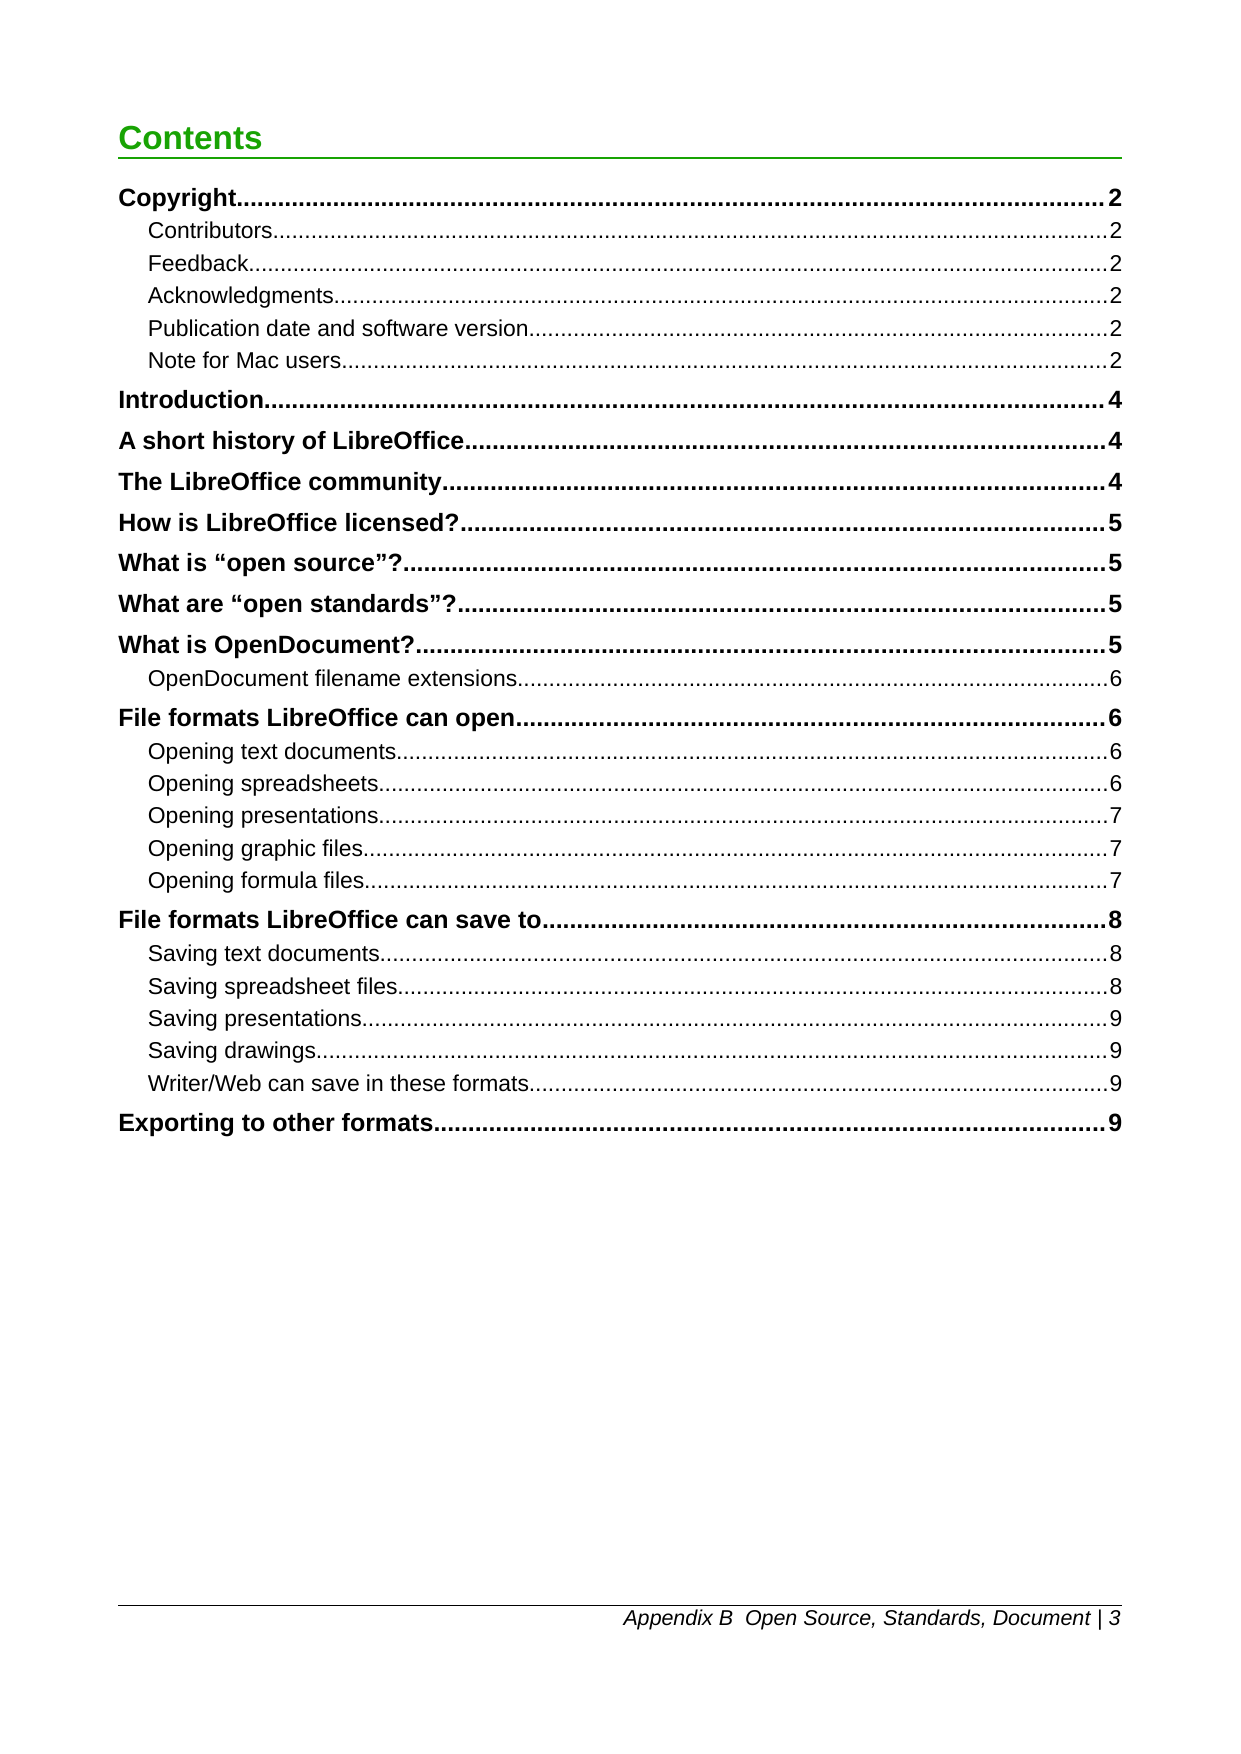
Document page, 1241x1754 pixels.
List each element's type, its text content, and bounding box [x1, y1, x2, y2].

text Acknowledgments 2 [148, 282, 1122, 308]
text Feedback 2 [148, 250, 1122, 276]
text Note for Mac users 2 [148, 347, 1122, 373]
text What is “open source”? 5 [118, 548, 1122, 577]
text The LibreOffice community 4 [118, 467, 1122, 496]
text File formats LibreOffice can open 6 [118, 703, 1122, 732]
text Opening presentations 7 [148, 802, 1122, 829]
subtitle Contents [118, 118, 1122, 157]
text Introduction 4 [118, 385, 1122, 414]
text A short history of LibreOffice 4 [118, 426, 1122, 455]
text Writer/Web can save in these formats 9 [148, 1070, 1122, 1096]
text File formats LibreOffice can save to 8 [118, 906, 1122, 934]
text Publication date and software version 2 [148, 314, 1122, 341]
text What are “open standards”? 5 [118, 589, 1122, 618]
text Exporting to other formats 9 [118, 1108, 1122, 1137]
text Copyright 2 [118, 183, 1122, 211]
text OpenDocument filename extensions 6 [148, 664, 1122, 691]
text Saving presentations 9 [148, 1005, 1122, 1031]
text How is LibreOffice licensed? 5 [118, 507, 1122, 536]
text Saving spreadsheet files 8 [148, 973, 1122, 999]
text Contributors 2 [148, 217, 1122, 244]
text Opening spreadsheets 6 [148, 770, 1122, 796]
text Saving drawings 9 [148, 1037, 1122, 1064]
text What is OpenDocument? 5 [118, 630, 1122, 658]
text Opening text documents 6 [148, 738, 1122, 764]
text Opening graphic files 7 [148, 835, 1122, 861]
text Opening formula files 7 [148, 867, 1122, 893]
text Saving text documents 8 [148, 940, 1122, 967]
